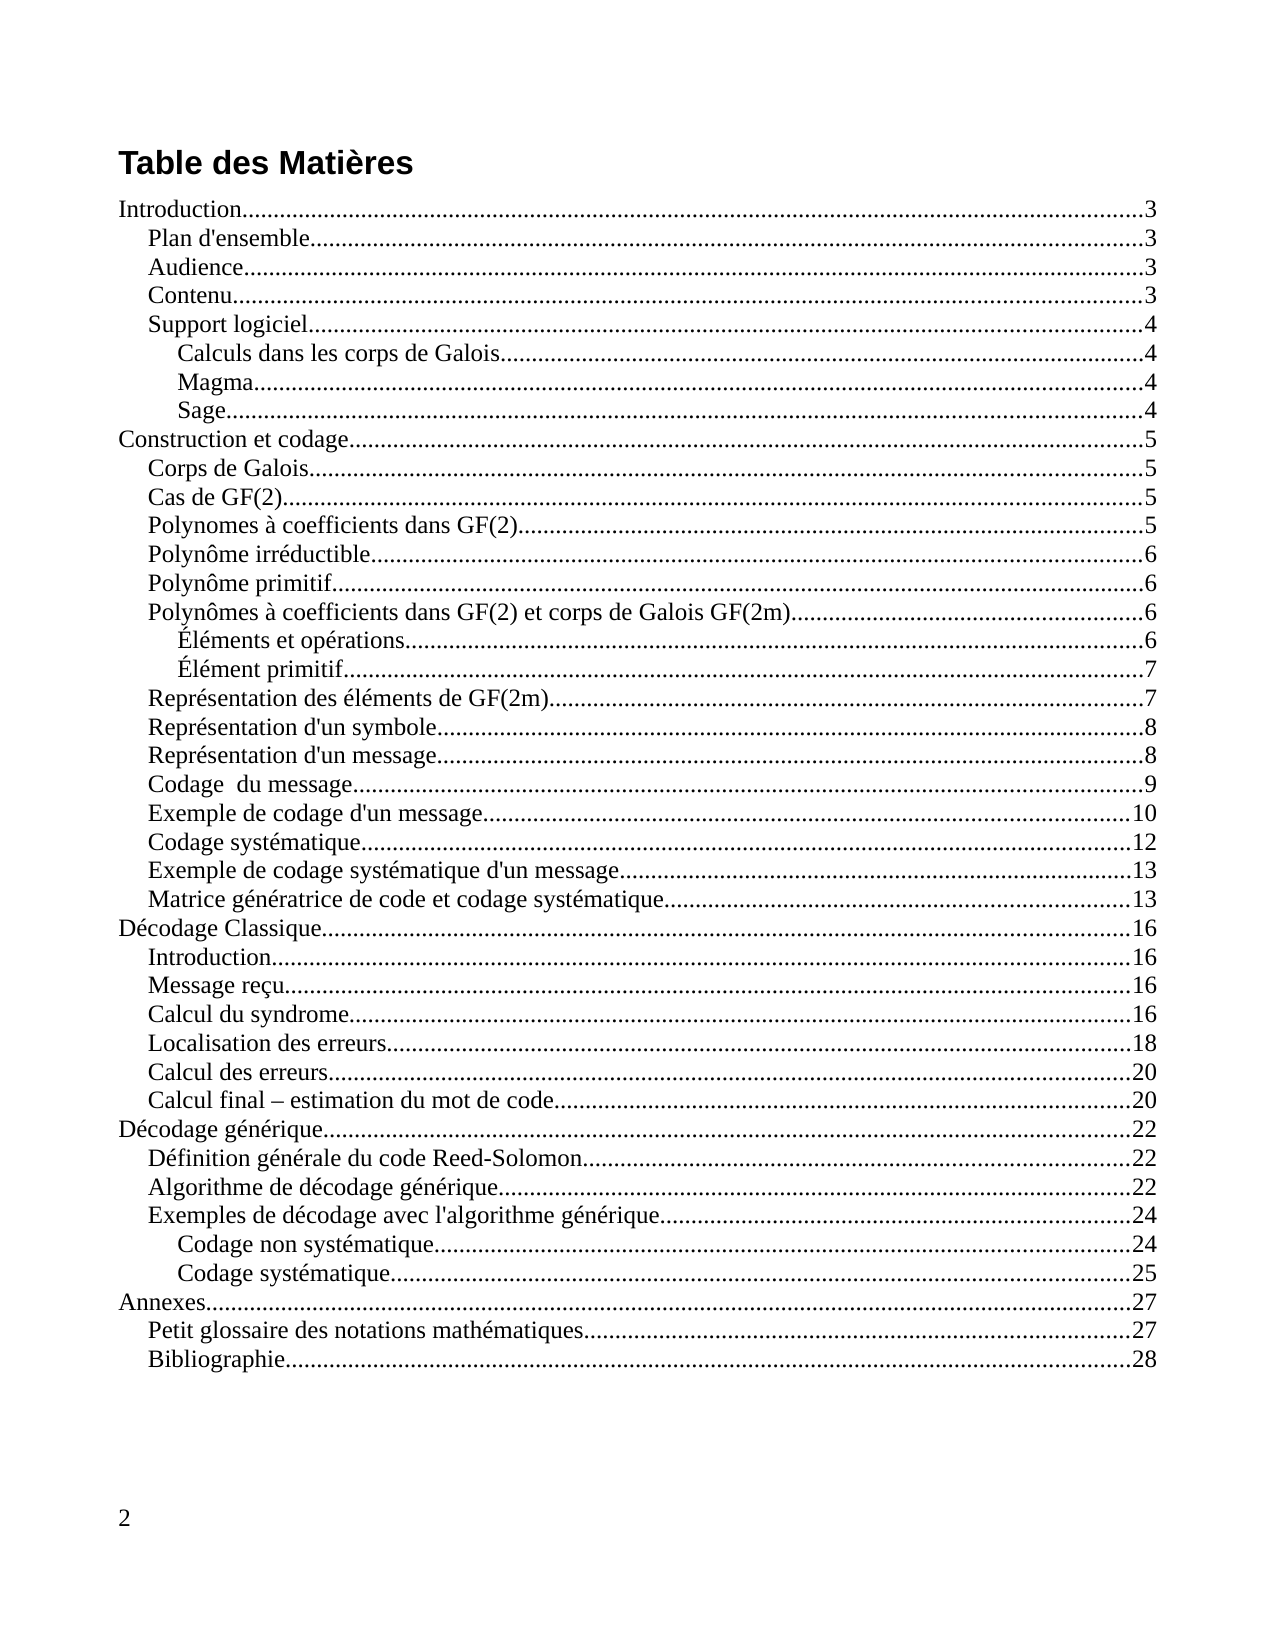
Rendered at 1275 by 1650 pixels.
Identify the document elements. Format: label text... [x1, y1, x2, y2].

text Représentation des éléments de GF(2m) 7 [148, 683, 1157, 712]
text Exemple de codage d'un message 10 [148, 798, 1157, 827]
text Bibliographie 28 [148, 1344, 1157, 1373]
text Localisation des erreurs 18 [148, 1028, 1157, 1057]
text Exemple de codage systématique d'un message 13 [148, 855, 1157, 884]
text Algorithme de décodage générique 22 [148, 1172, 1157, 1200]
text Codage systématique 25 [177, 1258, 1157, 1287]
text Polynôme irréductible 6 [148, 539, 1157, 568]
text Petit glossaire des notations mathématiques 27 [148, 1315, 1157, 1344]
text Calcul du syndrome 16 [148, 999, 1157, 1028]
text Polynôme primitif 6 [148, 568, 1157, 597]
text Définition générale du code Reed-Solomon 22 [148, 1143, 1157, 1172]
subtitle Table des Matières [118, 143, 1157, 182]
text Cas de GF(2) 5 [148, 482, 1157, 510]
text Codage du message 9 [148, 769, 1157, 798]
text Magma 4 [177, 367, 1157, 395]
text Élément primitif 7 [177, 654, 1157, 683]
text Représentation d'un symbole 8 [148, 712, 1157, 740]
text Décodage générique 22 [118, 1114, 1157, 1143]
text Matrice génératrice de code et codage systématique 13 [148, 884, 1157, 913]
text Codage systématique 12 [148, 827, 1157, 855]
text Construction et codage 5 [118, 424, 1157, 453]
text Calculs dans les corps de Galois 4 [177, 338, 1157, 367]
text Décodage Classique 16 [118, 913, 1157, 942]
text Calcul des erreurs 20 [148, 1057, 1157, 1085]
text Message reçu 16 [148, 970, 1157, 999]
text Exemples de décodage avec l'algorithme générique 24 [148, 1200, 1157, 1229]
text Codage non systématique 24 [177, 1229, 1157, 1258]
text Représentation d'un message 8 [148, 740, 1157, 769]
text Corps de Galois 5 [148, 453, 1157, 482]
text Annexes 27 [118, 1287, 1157, 1315]
text Introduction 16 [148, 942, 1157, 970]
text Polynomes à coefficients dans GF(2) 5 [148, 510, 1157, 539]
text Éléments et opérations 6 [177, 625, 1157, 654]
text Calcul final – estimation du mot de code 20 [148, 1085, 1157, 1114]
text Polynômes à coefficients dans GF(2) et corps de Galois GF(2m) 6 [148, 597, 1157, 625]
text Contenu 3 [148, 280, 1157, 309]
text Introduction 3 [118, 194, 1157, 223]
text Sage 4 [177, 395, 1157, 424]
text Support logiciel 4 [148, 309, 1157, 338]
text Plan d'ensemble 3 [148, 223, 1157, 252]
text Audience 3 [148, 252, 1157, 280]
